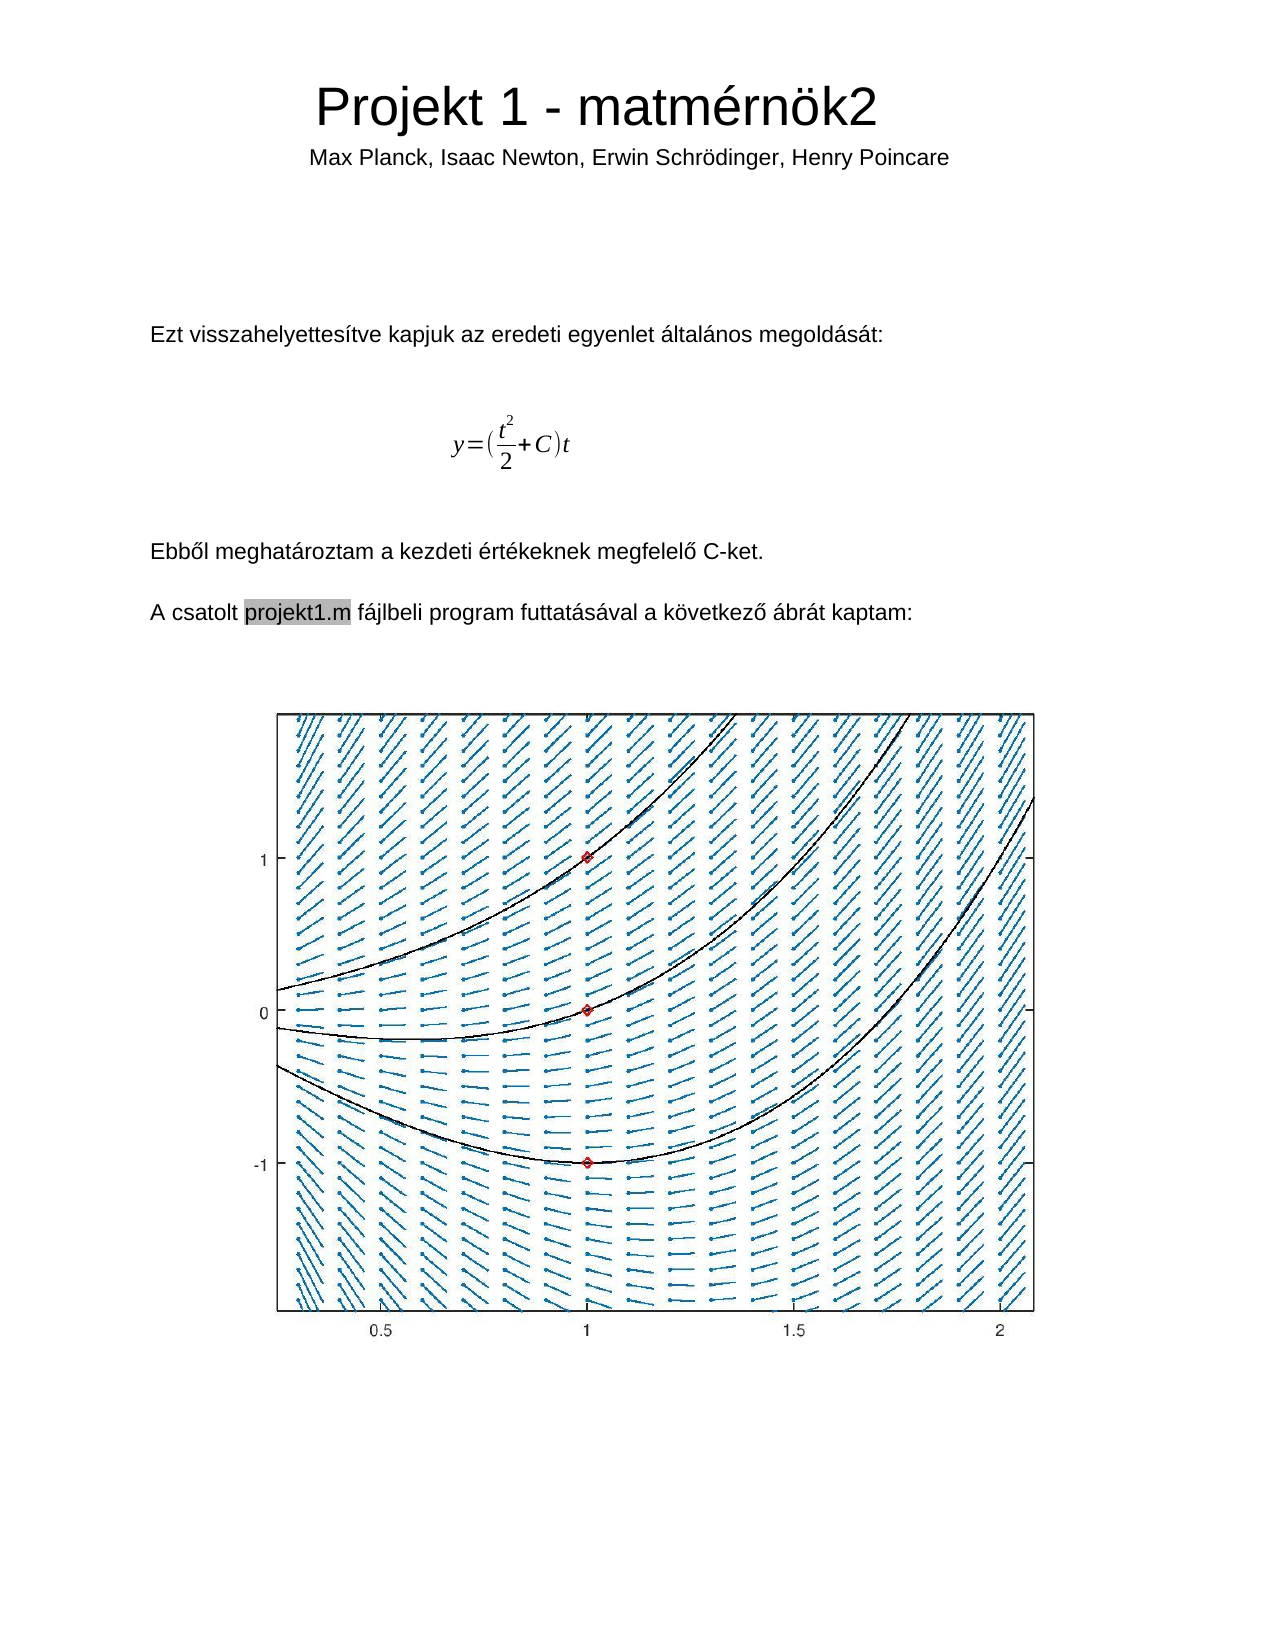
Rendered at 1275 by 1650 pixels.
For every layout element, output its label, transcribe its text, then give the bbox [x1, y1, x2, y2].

text Ezt visszahelyettesítve kapjuk az eredeti egyenlet általános megoldását: [150, 321, 1125, 347]
picture [150, 659, 1125, 1391]
text Ebből meghatároztam a kezdeti értékeknek megfelelő C-ket. [150, 538, 1125, 565]
text A csatolt projekt1.m fájlbeli program futtatásával a következő ábrát kaptam: [150, 599, 1125, 625]
